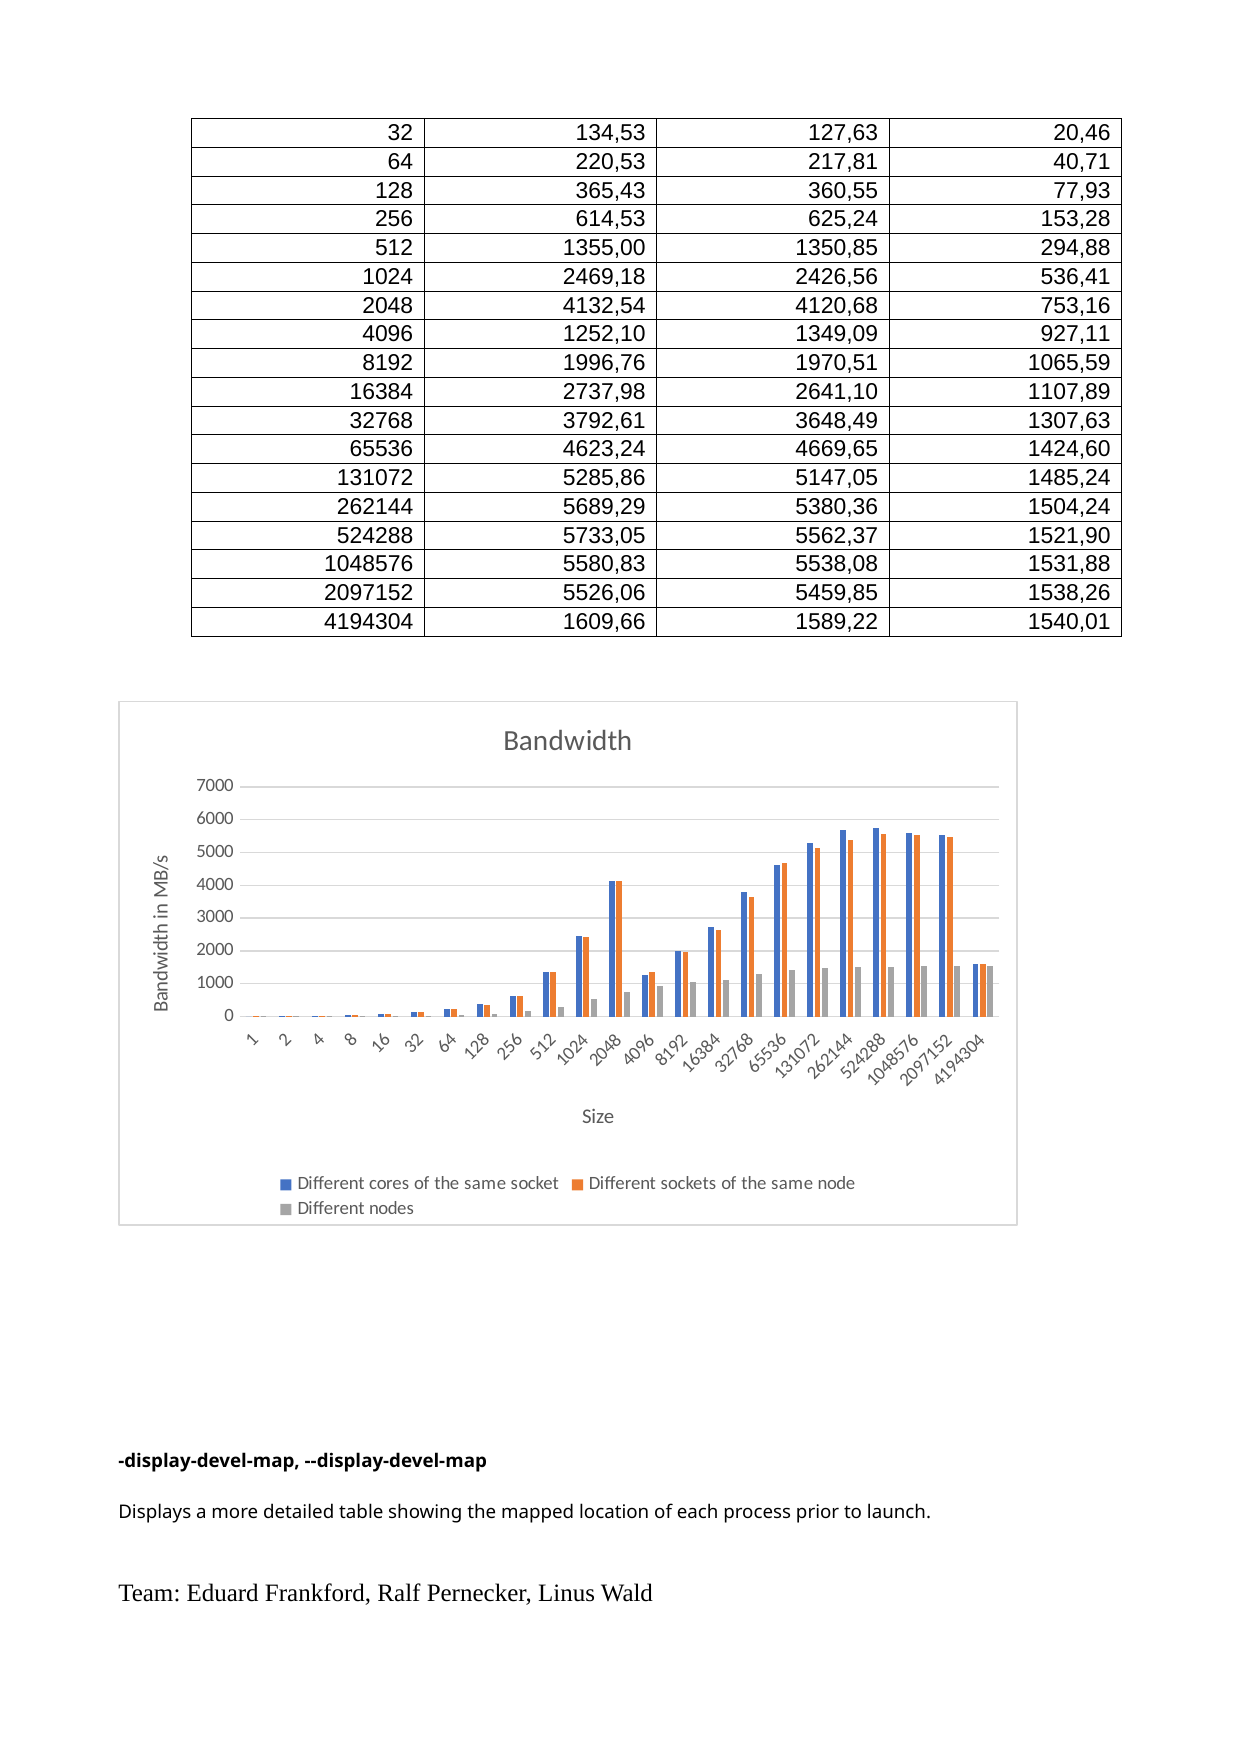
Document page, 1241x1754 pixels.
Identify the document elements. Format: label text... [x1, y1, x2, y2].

table_cell 1048576 [192, 550, 424, 578]
table_cell 128 [192, 177, 424, 204]
table_cell 134,53 [425, 119, 656, 147]
table_cell 2737,98 [425, 378, 656, 406]
table_cell 153,28 [890, 205, 1121, 233]
table_cell 1609,66 [425, 608, 656, 636]
table_cell 16384 [192, 378, 424, 406]
table_cell 524288 [192, 522, 424, 549]
table_cell 4194304 [192, 608, 424, 636]
table_cell 927,11 [890, 320, 1121, 348]
table_cell 1485,24 [890, 464, 1121, 492]
table_cell 1970,51 [657, 349, 889, 377]
table_cell 1531,88 [890, 550, 1121, 578]
table_cell 5526,06 [425, 579, 656, 607]
table_cell 220,53 [425, 148, 656, 176]
table_cell 2097152 [192, 579, 424, 607]
table_cell 4120,68 [657, 292, 889, 319]
list Displays a more detailed table showing the mapped location of each process prior to launch. [118, 1498, 1122, 1524]
table_cell 256 [192, 205, 424, 233]
table_cell 40,71 [890, 148, 1121, 176]
table_cell 536,41 [890, 263, 1121, 291]
table_cell 365,43 [425, 177, 656, 204]
table_cell 1424,60 [890, 435, 1121, 463]
table_cell 4669,65 [657, 435, 889, 463]
table_cell 4132,54 [425, 292, 656, 319]
table_cell 2469,18 [425, 263, 656, 291]
table_cell 217,81 [657, 148, 889, 176]
table_cell 3648,49 [657, 407, 889, 434]
table_cell 625,24 [657, 205, 889, 233]
table_cell 5380,36 [657, 493, 889, 521]
table_cell 5459,85 [657, 579, 889, 607]
table_cell 1024 [192, 263, 424, 291]
table_cell 262144 [192, 493, 424, 521]
table_cell 1589,22 [657, 608, 889, 636]
table_cell 5562,37 [657, 522, 889, 549]
table_cell 512 [192, 234, 424, 262]
table_cell 1538,26 [890, 579, 1121, 607]
table_cell 1996,76 [425, 349, 656, 377]
table_cell 614,53 [425, 205, 656, 233]
table_cell 131072 [192, 464, 424, 492]
table_cell 2048 [192, 292, 424, 319]
table_cell 753,16 [890, 292, 1121, 319]
table_cell 4623,24 [425, 435, 656, 463]
table_cell 5733,05 [425, 522, 656, 549]
table_cell 65536 [192, 435, 424, 463]
table_cell 294,88 [890, 234, 1121, 262]
table_cell 77,93 [890, 177, 1121, 204]
table_cell 1350,85 [657, 234, 889, 262]
table_cell 5580,83 [425, 550, 656, 578]
table_cell 5285,86 [425, 464, 656, 492]
table_cell 5689,29 [425, 493, 656, 521]
table_cell 32 [192, 119, 424, 147]
table_cell 1504,24 [890, 493, 1121, 521]
table_cell 1540,01 [890, 608, 1121, 636]
table_cell 5147,05 [657, 464, 889, 492]
table_cell 4096 [192, 320, 424, 348]
table_cell 1355,00 [425, 234, 656, 262]
table_cell 2426,56 [657, 263, 889, 291]
table_cell 127,63 [657, 119, 889, 147]
table_cell 1107,89 [890, 378, 1121, 406]
table_cell 1521,90 [890, 522, 1121, 549]
table_cell 8192 [192, 349, 424, 377]
table_cell 20,46 [890, 119, 1121, 147]
table_cell 1252,10 [425, 320, 656, 348]
table_cell 1349,09 [657, 320, 889, 348]
table_cell 64 [192, 148, 424, 176]
table_cell 2641,10 [657, 378, 889, 406]
table_cell 5538,08 [657, 550, 889, 578]
table_cell 32768 [192, 407, 424, 434]
table_cell 1307,63 [890, 407, 1121, 434]
table_cell 1065,59 [890, 349, 1121, 377]
table_cell 360,55 [657, 177, 889, 204]
table_cell 3792,61 [425, 407, 656, 434]
subtitle -display-devel-map, --display-devel-map [118, 1448, 1122, 1473]
